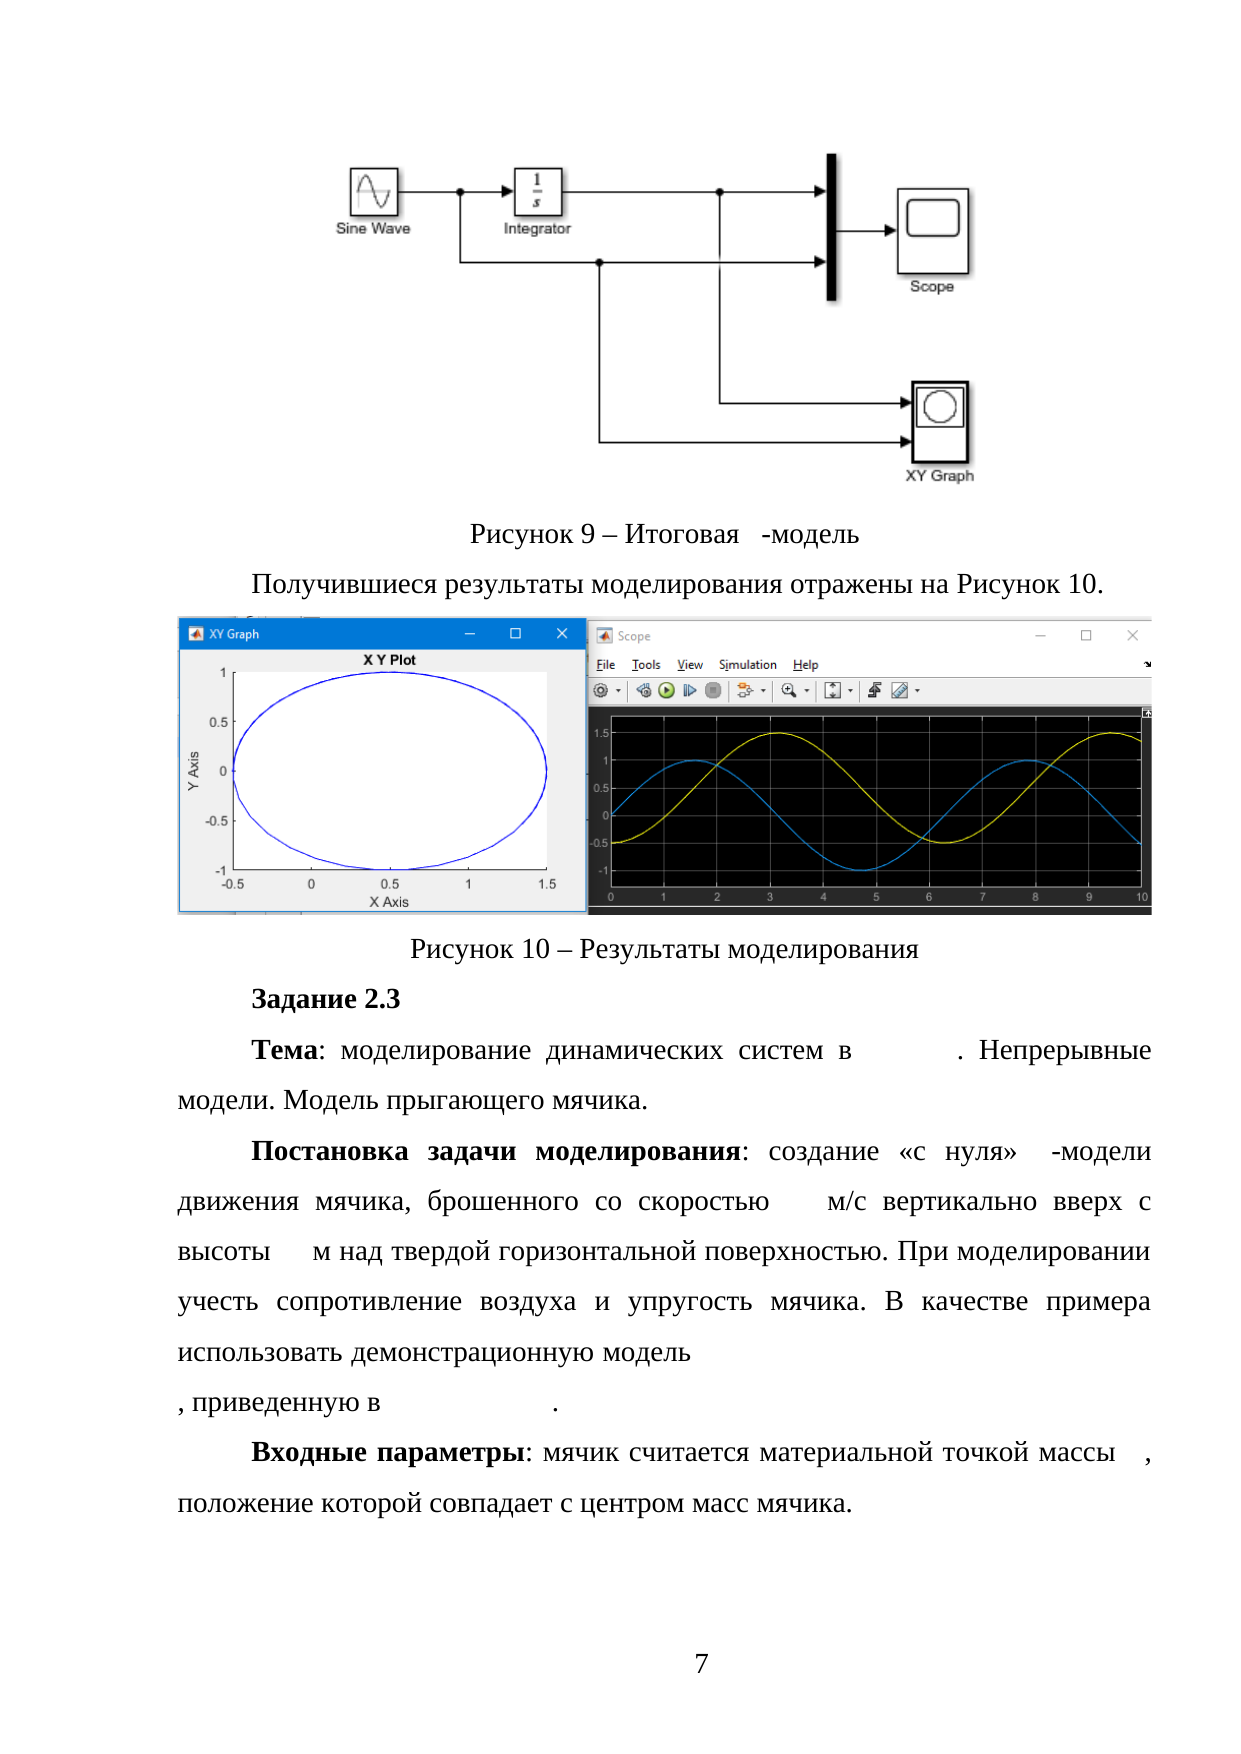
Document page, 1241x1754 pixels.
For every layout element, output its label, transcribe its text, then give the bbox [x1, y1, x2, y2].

picture [294, 118, 1035, 500]
subtitle Задание 2.3 [177, 982, 1152, 1015]
text Получившиеся результаты моделирования отражены на рисунок 10. [177, 566, 1152, 600]
picture [177, 616, 1152, 915]
text Входные параметры: мячик считается материальной точкой массы , положение которой совпадает с центром масс мячика. [177, 1434, 1152, 1518]
text Рисунок 10 – Результаты моделирования [177, 931, 1152, 965]
text Рисунок 9 – Итоговая -модель [177, 516, 1152, 550]
text Постановка задачи моделирования: создание «с нуля» -модели движения мячика, брошенного со скоростью м/с вертикально вверх с высоты м над твердой горизонтальной поверхностью. При моделировании учесть сопротивление воздуха и упругость мячика. В качестве примера использовать демонстрационную модель , приведенную в . [177, 1133, 1152, 1418]
text Тема: моделирование динамических систем в . Непрерывные модели. Модель прыгающего мячика. [177, 1032, 1152, 1116]
